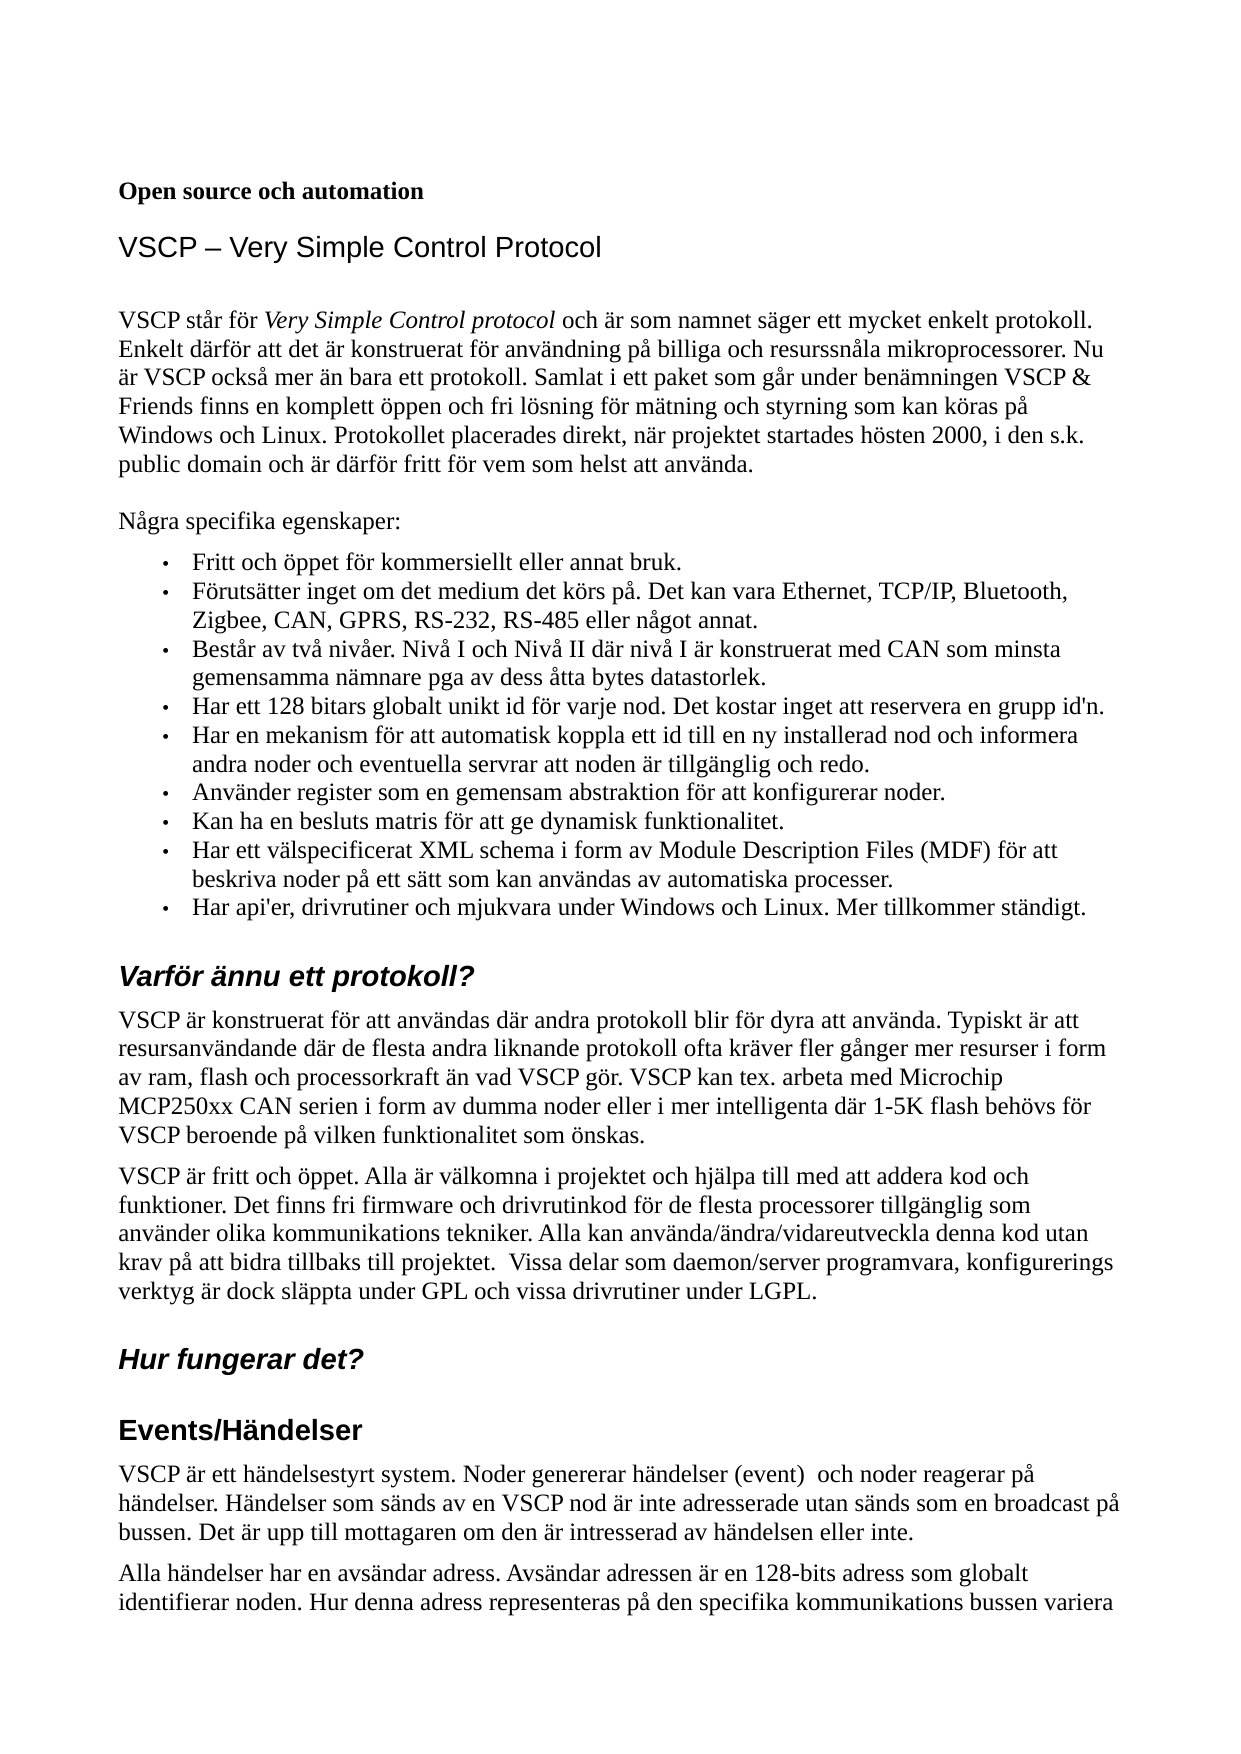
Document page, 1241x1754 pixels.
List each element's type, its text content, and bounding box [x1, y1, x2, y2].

subtitle VSCP – Very Simple Control Protocol [118, 230, 1122, 264]
list Kan ha en besluts matris för att ge dynamisk funktionalitet. [162, 806, 1122, 835]
list Har ett 128 bitars globalt unikt id för varje nod. Det kostar inget att reservera en grupp id'n. [162, 691, 1122, 720]
subtitle Varför ännu ett protokoll? [118, 959, 1122, 992]
text VSCP är konstruerat för att användas där andra protokoll blir för dyra att använda. Typiskt är att resursanvändande där de flesta andra liknande protokoll ofta kräver fler gånger mer resurser i form av ram, flash och processorkraft än vad VSCP gör. VSCP kan tex. arbeta med Microchip MCP250xx CAN serien i form av dumma noder eller i mer intelligenta där 1-5K flash behövs för VSCP beroende på vilken funktionalitet som önskas. [118, 1005, 1122, 1148]
text VSCP står för Very Simple Control protocol och är som namnet säger ett mycket enkelt protokoll. Enkelt därför att det är konstruerat för användning på billiga och resurssnåla mikroprocessorer. Nu är VSCP också mer än bara ett protokoll. Samlat i ett paket som går under benämningen VSCP & Friends finns en komplett öppen och fri lösning för mätning och styrning som kan köras på Windows och Linux. Protokollet placerades direkt, när projektet startades hösten 2000, i den s.k. public domain och är därför fritt för vem som helst att använda. [118, 305, 1122, 477]
list Fritt och öppet för kommersiellt eller annat bruk. [162, 547, 1122, 576]
list Använder register som en gemensam abstraktion för att konfigurerar noder. [162, 777, 1122, 806]
list Består av två nivåer. Nivå I och Nivå II där nivå I är konstruerat med CAN som minsta gemensamma nämnare pga av dess åtta bytes datastorlek. [162, 634, 1122, 691]
list Förutsätter inget om det medium det körs på. Det kan vara Ethernet, TCP/IP, Bluetooth, Zigbee, CAN, GPRS, RS-232, RS-485 eller något annat. [162, 576, 1122, 634]
text Alla händelser har en avsändar adress. Avsändar adressen är en 128-bits adress som globalt identifierar noden. Hur denna adress representeras på den specifika kommunikations bussen variera [118, 1558, 1122, 1616]
text Några specifika egenskaper: [118, 506, 1122, 535]
text VSCP är fritt och öppet. Alla är välkomna i projektet och hjälpa till med att addera kod och funktioner. Det finns fri firmware och drivrutinkod för de flesta processorer tillgänglig som använder olika kommunikations tekniker. Alla kan använda/ändra/vidareutveckla denna kod utan krav på att bidra tillbaks till projektet. Vissa delar som daemon/server programvara, konfigurerings verktyg är dock släppta under GPL och vissa drivrutiner under LGPL. [118, 1161, 1122, 1305]
list Har api'er, drivrutiner och mjukvara under Windows och Linux. Mer tillkommer ständigt. [162, 892, 1122, 921]
subtitle Events/Händelser [118, 1413, 1122, 1447]
text VSCP är ett händelsestyrt system. Noder genererar händelser (event) och noder reagerar på händelser. Händelser som sänds av en VSCP nod är inte adresserade utan sänds som en broadcast på bussen. Det är upp till mottagaren om den är intresserad av händelsen eller inte. [118, 1459, 1122, 1546]
list Har en mekanism för att automatisk koppla ett id till en ny installerad nod och informera andra noder och eventuella servrar att noden är tillgänglig och redo. [162, 720, 1122, 777]
text Open source och automation [118, 176, 1122, 205]
subtitle Hur fungerar det? [118, 1342, 1122, 1376]
list Har ett välspecificerat XML schema i form av Module Description Files (MDF) för att beskriva noder på ett sätt som kan användas av automatiska processer. [162, 835, 1122, 892]
